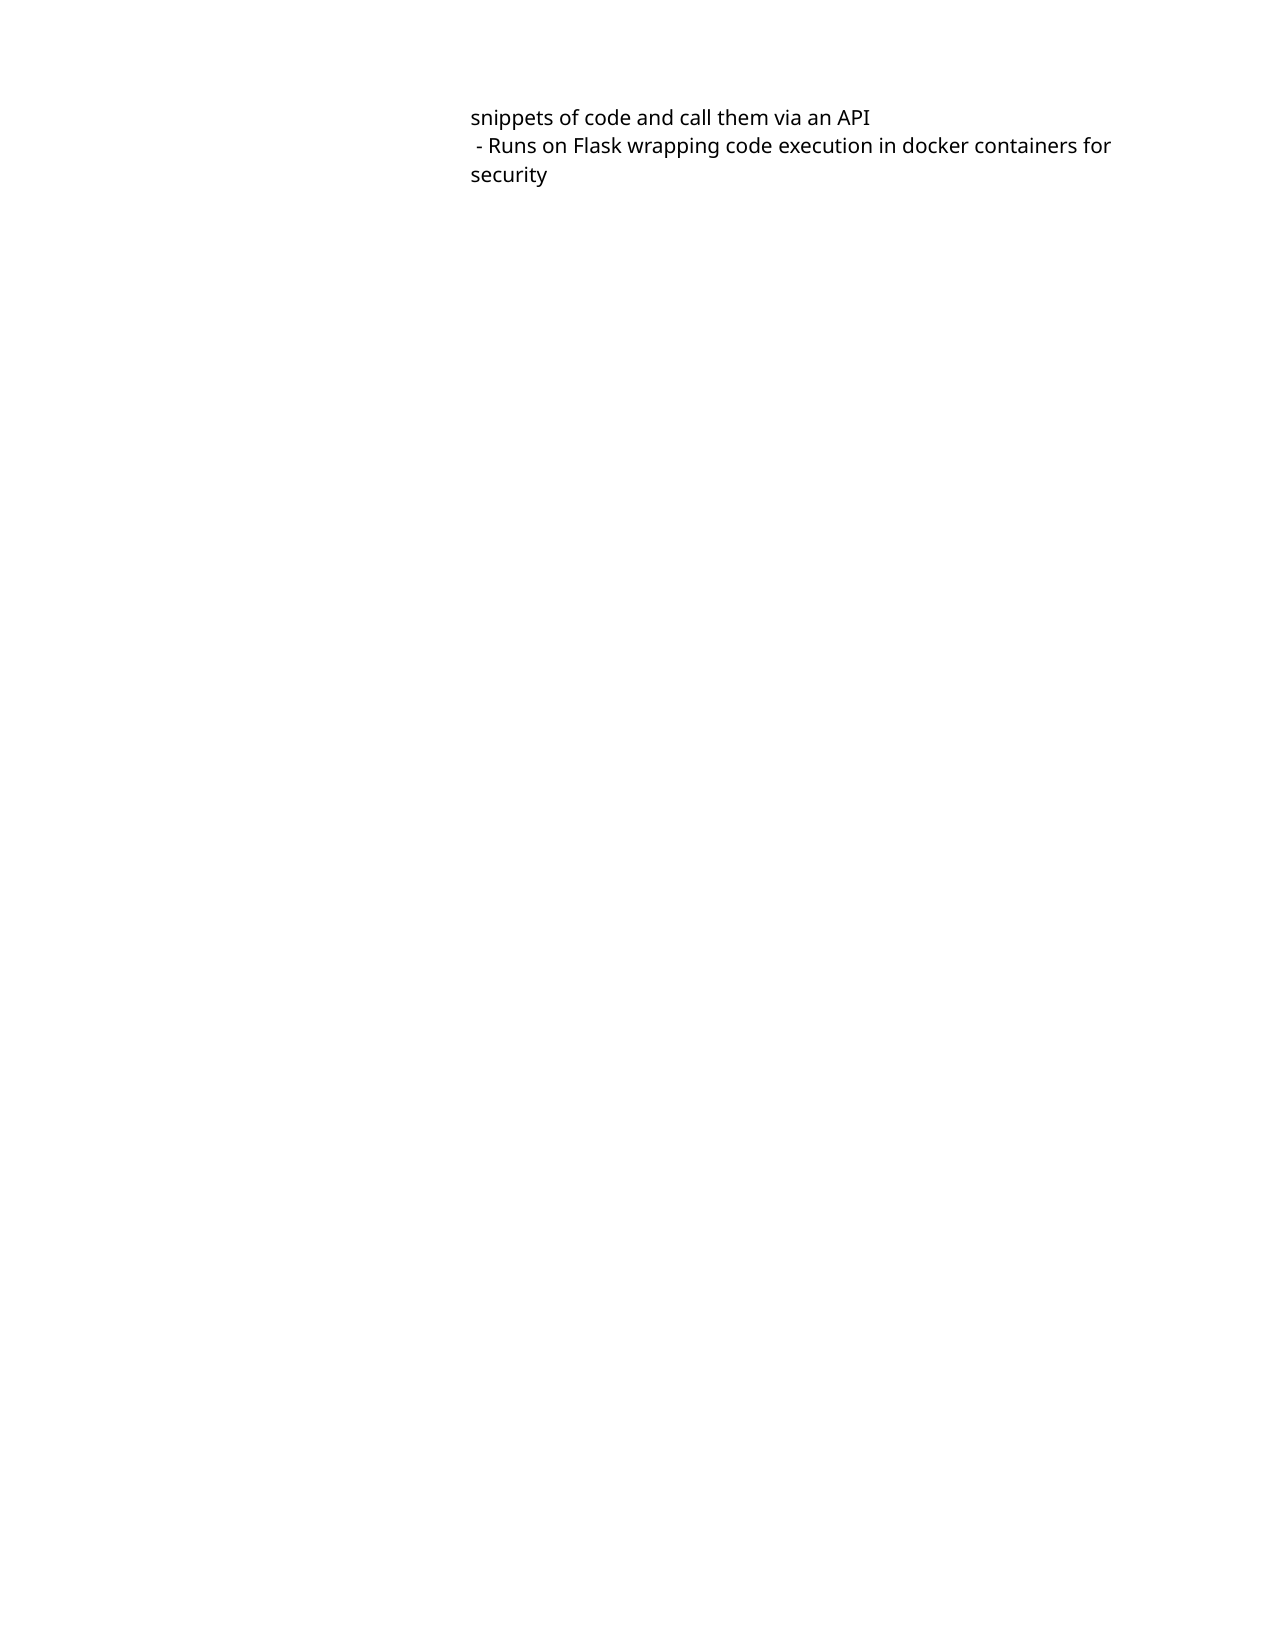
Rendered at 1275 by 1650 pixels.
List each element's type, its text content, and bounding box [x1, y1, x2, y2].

table_header [98, 98, 465, 194]
table_header snippets of code and call them via an API - Runs on Flask wrapping code execution in docker containers for security [465, 98, 1137, 194]
